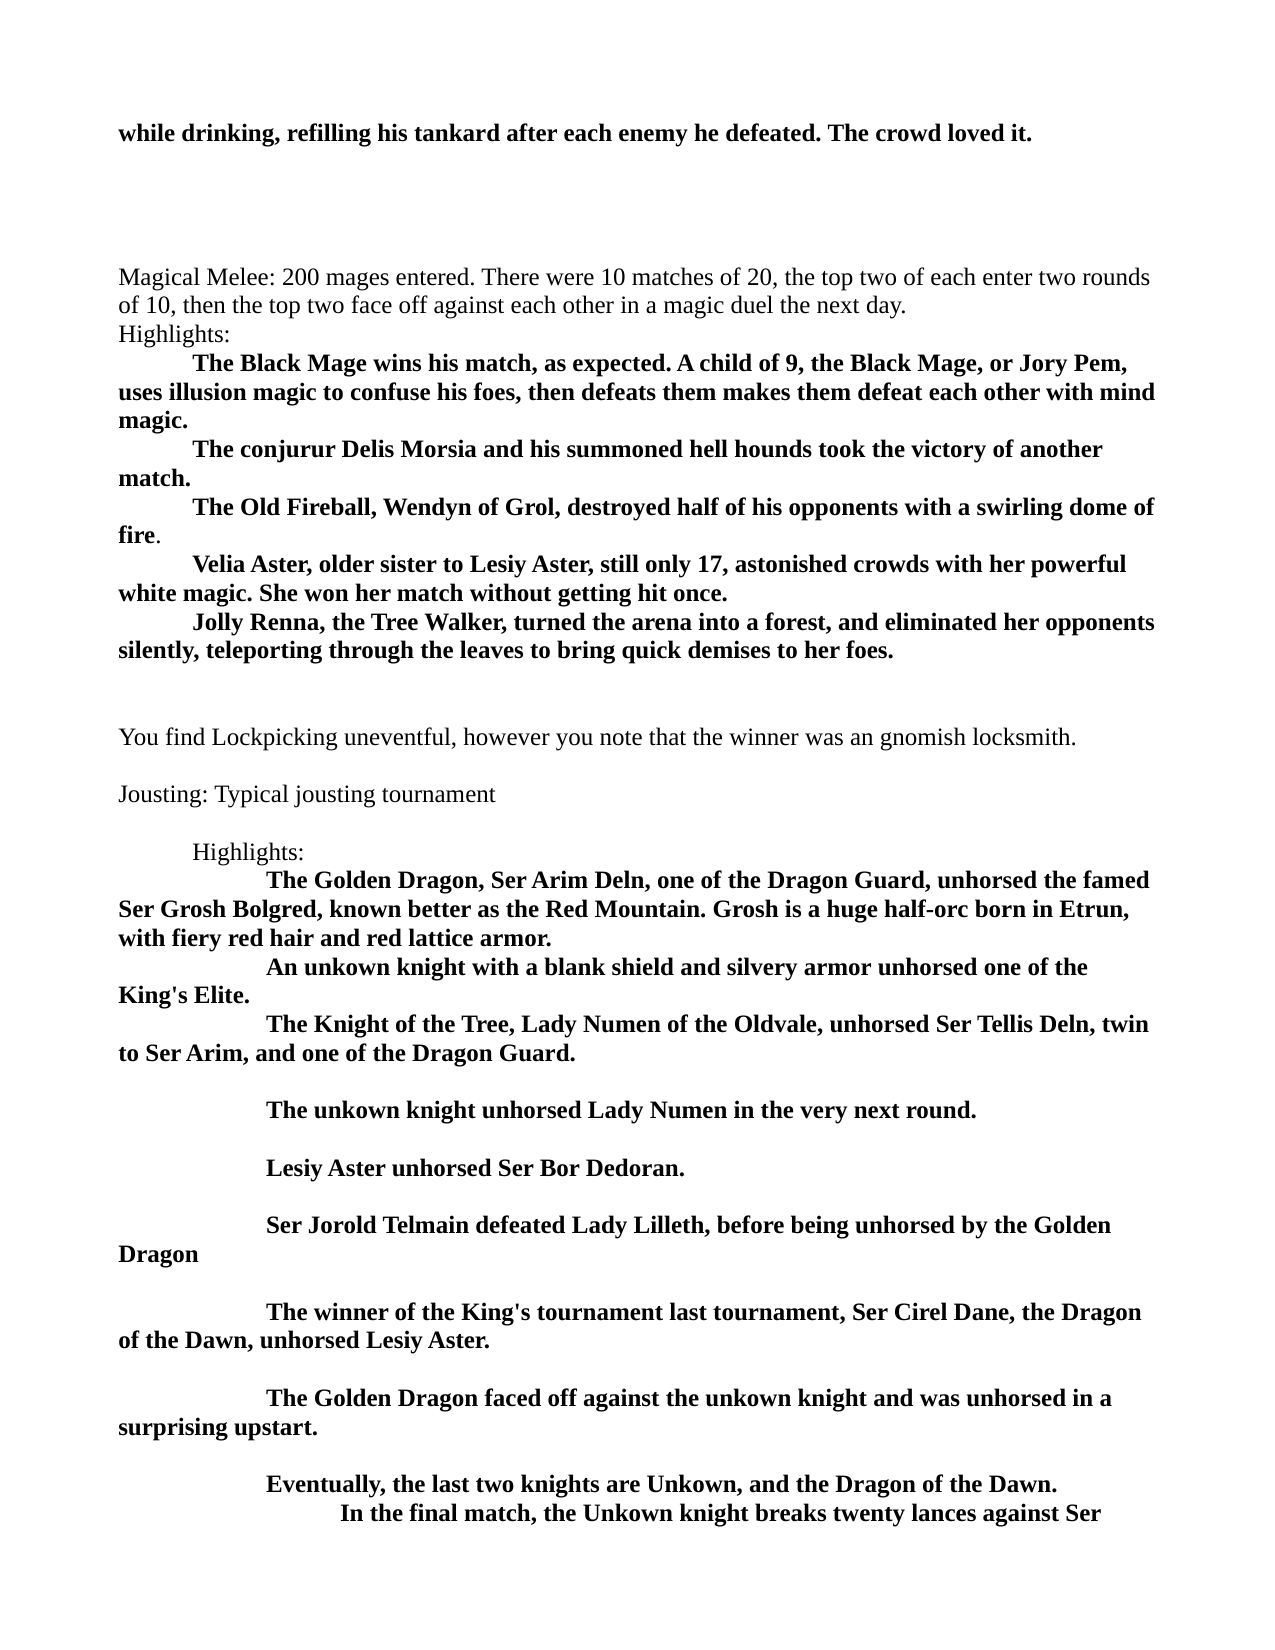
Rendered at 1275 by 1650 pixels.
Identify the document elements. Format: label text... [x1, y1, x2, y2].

text The conjurur Delis Morsia and his summoned hell hounds took the victory of another match. [118, 434, 1157, 492]
text In the final match, the Unkown knight breaks twenty lances against Ser [118, 1498, 1157, 1527]
text The winner of the King's tournament last tournament, Ser Cirel Dane, the Dragon of the Dawn, unhorsed Lesiy Aster. [118, 1297, 1157, 1354]
text Magical Melee: 200 mages entered. There were 10 matches of 20, the top two of each enter two rounds of 10, then the top two face off against each other in a magic duel the next day. [118, 262, 1157, 319]
text Jolly Renna, the Tree Walker, turned the arena into a forest, and eliminated her opponents silently, teleporting through the leaves to bring quick demises to her foes. [118, 607, 1157, 664]
text The Golden Dragon faced off against the unkown knight and was unhorsed in a surprising upstart. [118, 1383, 1157, 1441]
text Velia Aster, older sister to Lesiy Aster, still only 17, astonished crowds with her powerful white magic. She won her match without getting hit once. [118, 549, 1157, 607]
text The unkown knight unhorsed Lady Numen in the very next round. [118, 1096, 1157, 1124]
text The Knight of the Tree, Lady Numen of the Oldvale, unhorsed Ser Tellis Deln, twin to Ser Arim, and one of the Dragon Guard. [118, 1009, 1157, 1067]
text Eventually, the last two knights are Unkown, and the Dragon of the Dawn. [118, 1469, 1157, 1498]
text Jousting: Typical jousting tournament [118, 779, 1157, 808]
text The Black Mage wins his match, as expected. A child of 9, the Black Mage, or Jory Pem, uses illusion magic to confuse his foes, then defeats them makes them defeat each other with mind magic. [118, 348, 1157, 434]
text Ser Jorold Telmain defeated Lady Lilleth, before being unhorsed by the Golden Dragon [118, 1211, 1157, 1268]
text Highlights: [118, 319, 1157, 348]
text The Old Fireball, Wendyn of Grol, destroyed half of his opponents with a swirling dome of fire. [118, 492, 1157, 549]
text Highlights: [118, 837, 1157, 866]
text Lesiy Aster unhorsed Ser Bor Dedoran. [118, 1153, 1157, 1182]
text The Golden Dragon, Ser Arim Deln, one of the Dragon Guard, unhorsed the famed Ser Grosh Bolgred, known better as the Red Mountain. Grosh is a huge half-orc born in Etrun, with fiery red hair and red lattice armor. [118, 866, 1157, 952]
text An unkown knight with a blank shield and silvery armor unhorsed one of the King's Elite. [118, 952, 1157, 1009]
text You find Lockpicking uneventful, however you note that the winner was an gnomish locksmith. [118, 722, 1157, 751]
text while drinking, refilling his tankard after each enemy he defeated. The crowd loved it. [118, 118, 1157, 147]
